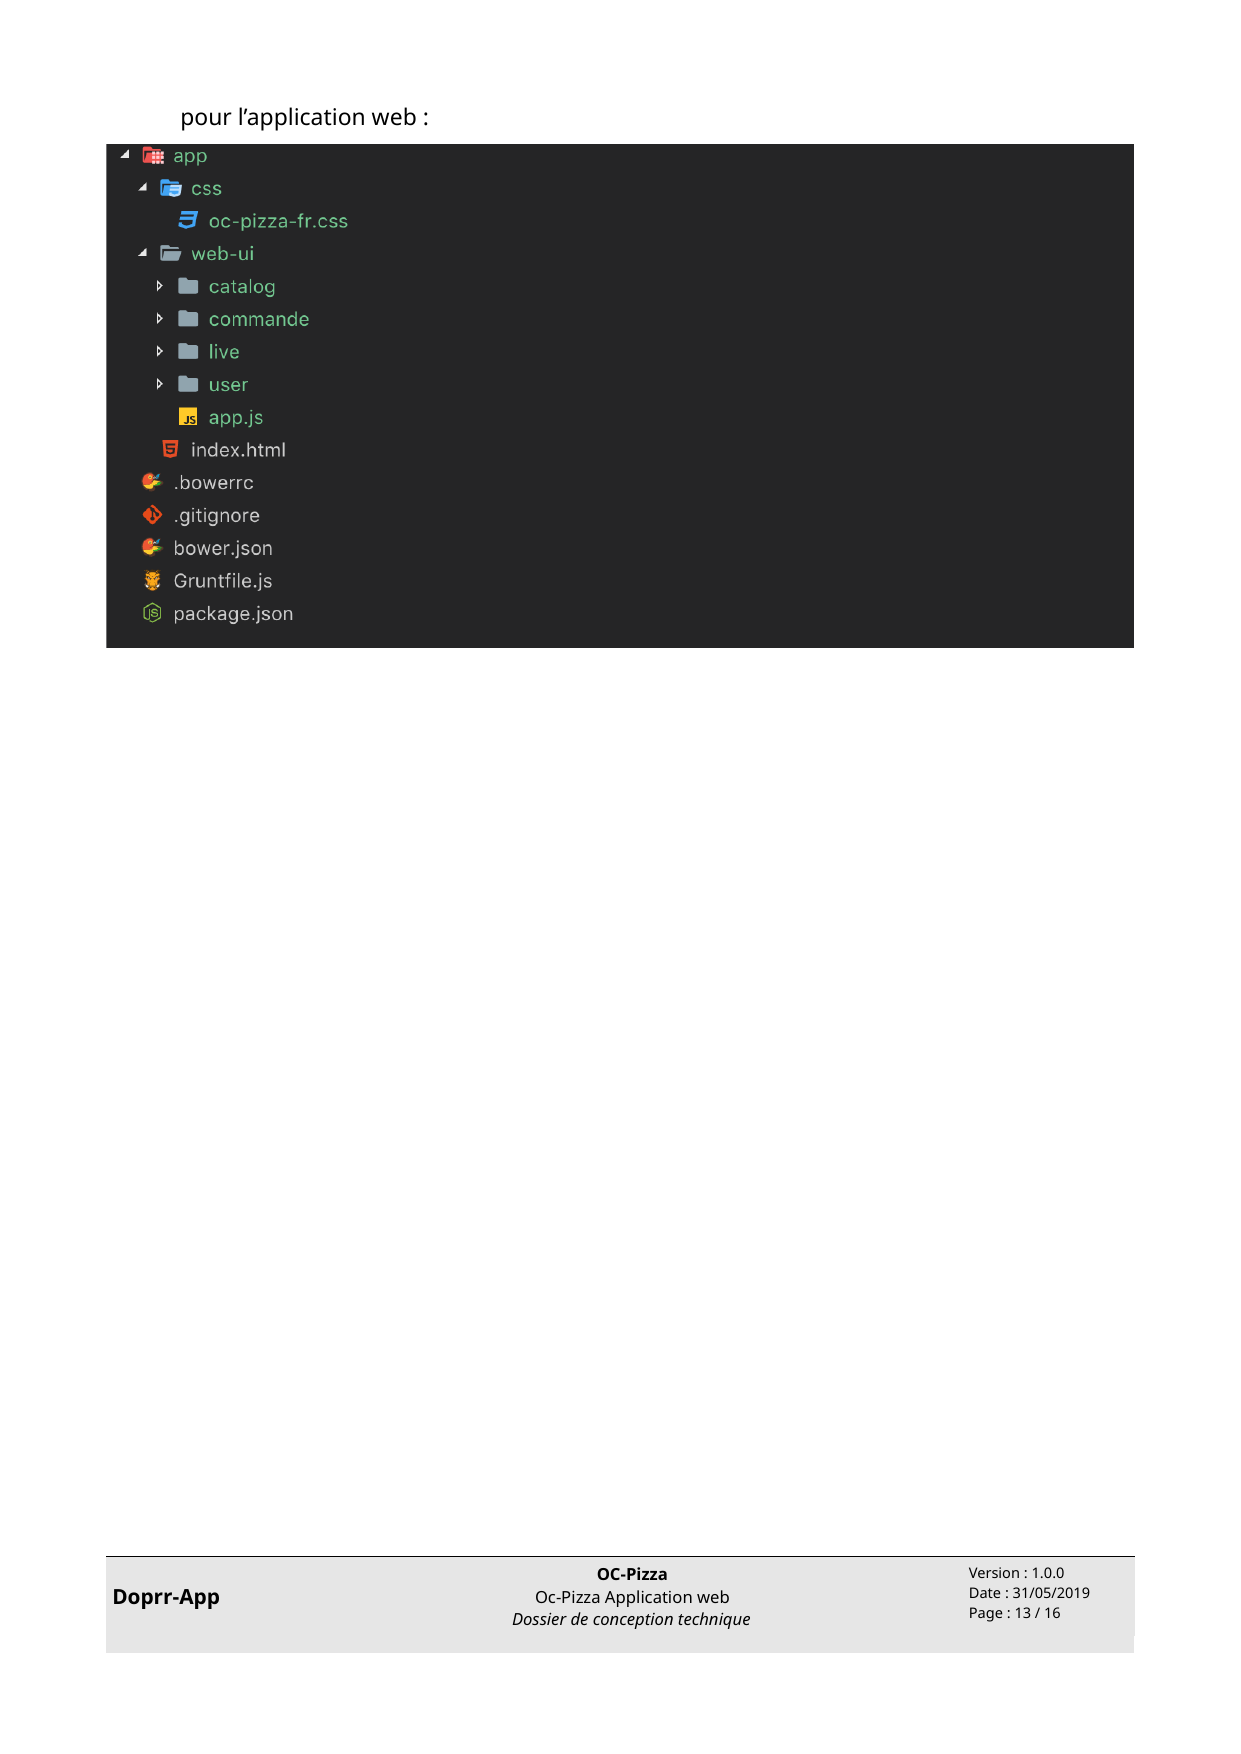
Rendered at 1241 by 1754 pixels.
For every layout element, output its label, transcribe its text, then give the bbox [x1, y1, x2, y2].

picture [106, 144, 1134, 648]
text pour l’application web : [106, 100, 1134, 132]
